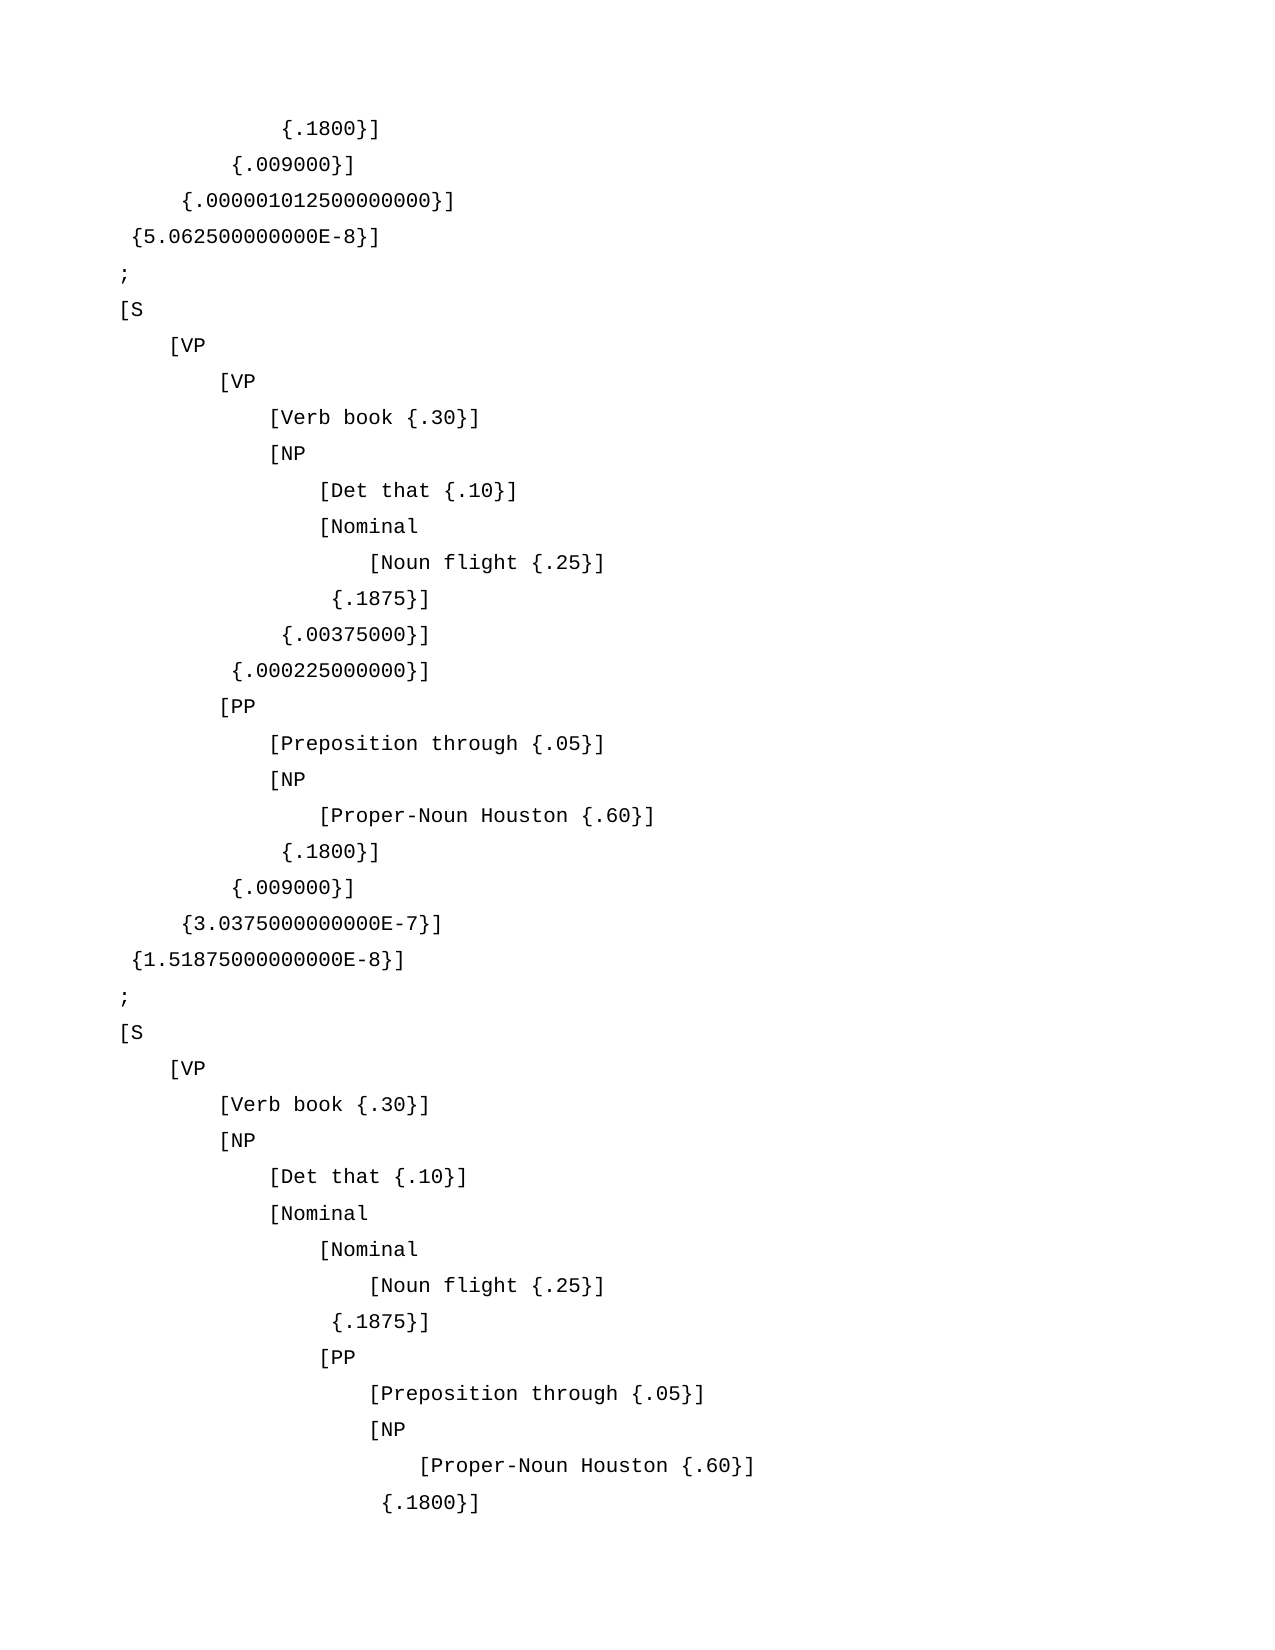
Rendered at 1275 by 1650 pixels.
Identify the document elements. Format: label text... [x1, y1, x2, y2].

text {.1875}] [118, 1311, 1157, 1334]
text [NP [118, 443, 1157, 467]
text {3.0375000000000E-7}] [118, 913, 1157, 937]
text [Det that {.10}] [118, 479, 1157, 503]
text {.00375000}] [118, 624, 1157, 648]
text [VP [118, 371, 1157, 395]
text [S [118, 1022, 1157, 1045]
text [Preposition through {.05}] [118, 1383, 1157, 1407]
text {1.51875000000000E-8}] [118, 949, 1157, 973]
text {.000001012500000000}] [118, 190, 1157, 214]
text {.1875}] [118, 588, 1157, 612]
text [Preposition through {.05}] [118, 733, 1157, 756]
text [PP [118, 1347, 1157, 1371]
text [Verb book {.30}] [118, 407, 1157, 431]
text [Nominal [118, 516, 1157, 539]
text [VP [118, 1058, 1157, 1082]
text [Proper-Noun Houston {.60}] [118, 1456, 1157, 1479]
text {.009000}] [118, 154, 1157, 178]
text [NP [118, 769, 1157, 792]
text [S [118, 299, 1157, 322]
text [Verb book {.30}] [118, 1094, 1157, 1118]
text ; [118, 263, 1157, 286]
text [NP [118, 1130, 1157, 1154]
text ; [118, 986, 1157, 1009]
text {.1800}] [118, 1492, 1157, 1515]
text {.009000}] [118, 877, 1157, 901]
text [Nominal [118, 1202, 1157, 1226]
text {5.062500000000E-8}] [118, 227, 1157, 250]
text [Noun flight {.25}] [118, 552, 1157, 576]
text [NP [118, 1419, 1157, 1443]
text [Proper-Noun Houston {.60}] [118, 805, 1157, 828]
text [Noun flight {.25}] [118, 1275, 1157, 1298]
text {.1800}] [118, 118, 1157, 142]
text {.000225000000}] [118, 660, 1157, 684]
text {.1800}] [118, 841, 1157, 865]
text [Det that {.10}] [118, 1166, 1157, 1190]
text [VP [118, 335, 1157, 359]
text [Nominal [118, 1239, 1157, 1262]
text [PP [118, 696, 1157, 720]
